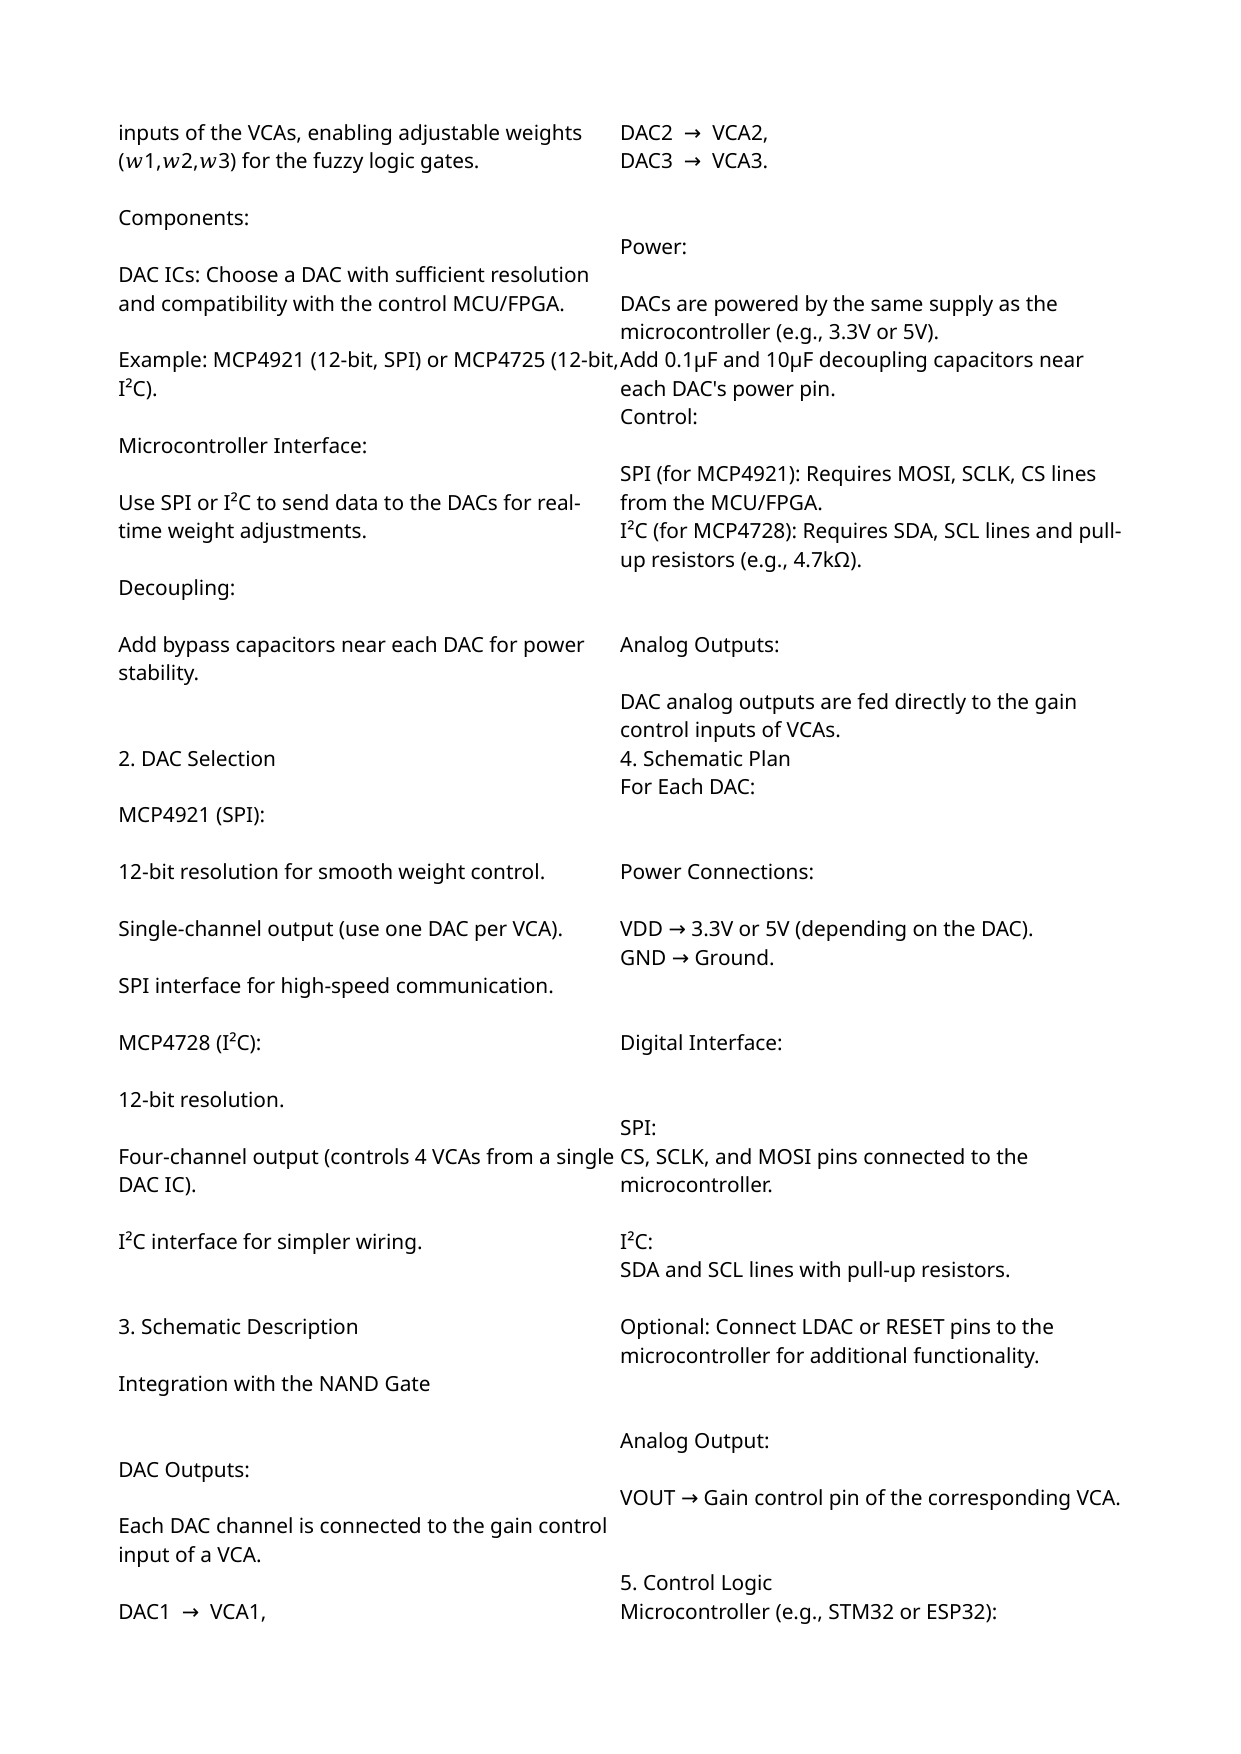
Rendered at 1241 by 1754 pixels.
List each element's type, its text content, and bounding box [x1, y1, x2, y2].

text Power: [620, 232, 1122, 260]
text 12-bit resolution for smooth weight control. [118, 857, 620, 886]
text MCP4728 (I²C): [118, 1028, 620, 1057]
text Optional: Connect LDAC or RESET pins to the microcontroller for additional functionality. [620, 1312, 1122, 1369]
text 2. DAC Selection [118, 744, 620, 772]
text Add bypass capacitors near each DAC for power stability. [118, 630, 620, 687]
text Analog Outputs: [620, 630, 1122, 658]
text Control: [620, 402, 1122, 431]
text GND → Ground. [620, 943, 1122, 971]
text DAC analog outputs are fed directly to the gain control inputs of VCAs. [620, 687, 1122, 744]
text DAC3 → VCA3. [620, 147, 1122, 175]
text Example: MCP4921 (12-bit, SPI) or MCP4725 (12-bit, I²C). [118, 346, 620, 402]
text Components: [118, 203, 620, 232]
text inputs of the VCAs, enabling adjustable weights (𝑤1,𝑤2,𝑤3) for the fuzzy logic gates. [118, 118, 620, 175]
text For Each DAC: [620, 772, 1122, 801]
text DAC1 → VCA1, [118, 1597, 620, 1625]
text DAC ICs: Choose a DAC with sufficient resolution and compatibility with the control MCU/FPGA. [118, 260, 620, 317]
text Integration with the NAND Gate [118, 1369, 620, 1398]
text I²C: [620, 1227, 1122, 1256]
text Single-channel output (use one DAC per VCA). [118, 914, 620, 943]
text DAC Outputs: [118, 1455, 620, 1483]
text SPI: [620, 1113, 1122, 1142]
text I²C (for MCP4728): Requires SDA, SCL lines and pull-up resistors (e.g., 4.7kΩ). [620, 516, 1122, 573]
text Each DAC channel is connected to the gain control input of a VCA. [118, 1512, 620, 1568]
text SPI interface for high-speed communication. [118, 971, 620, 1000]
text VDD → 3.3V or 5V (depending on the DAC). [620, 914, 1122, 943]
text 3. Schematic Description [118, 1312, 620, 1341]
text 12-bit resolution. [118, 1085, 620, 1113]
text Decoupling: [118, 573, 620, 602]
text I²C interface for simpler wiring. [118, 1227, 620, 1256]
text SDA and SCL lines with pull-up resistors. [620, 1256, 1122, 1284]
text DACs are powered by the same supply as the microcontroller (e.g., 3.3V or 5V). [620, 289, 1122, 346]
text Power Connections: [620, 857, 1122, 886]
text DAC2​ → VCA2, [620, 118, 1122, 147]
text Add 0.1µF and 10µF decoupling capacitors near each DAC's power pin. [620, 346, 1122, 402]
text Four-channel output (controls 4 VCAs from a single DAC IC). [118, 1142, 620, 1199]
text 4. Schematic Plan [620, 744, 1122, 772]
text Microcontroller (e.g., STM32 or ESP32): [620, 1597, 1122, 1625]
text Microcontroller Interface: [118, 431, 620, 459]
text CS, SCLK, and MOSI pins connected to the microcontroller. [620, 1142, 1122, 1199]
text Use SPI or I²C to send data to the DACs for real-time weight adjustments. [118, 488, 620, 545]
text 5. Control Logic [620, 1568, 1122, 1597]
text SPI (for MCP4921): Requires MOSI, SCLK, CS lines from the MCU/FPGA. [620, 459, 1122, 516]
text VOUT → Gain control pin of the corresponding VCA. [620, 1483, 1122, 1512]
text Analog Output: [620, 1426, 1122, 1455]
text MCP4921 (SPI): [118, 801, 620, 829]
text Digital Interface: [620, 1028, 1122, 1057]
